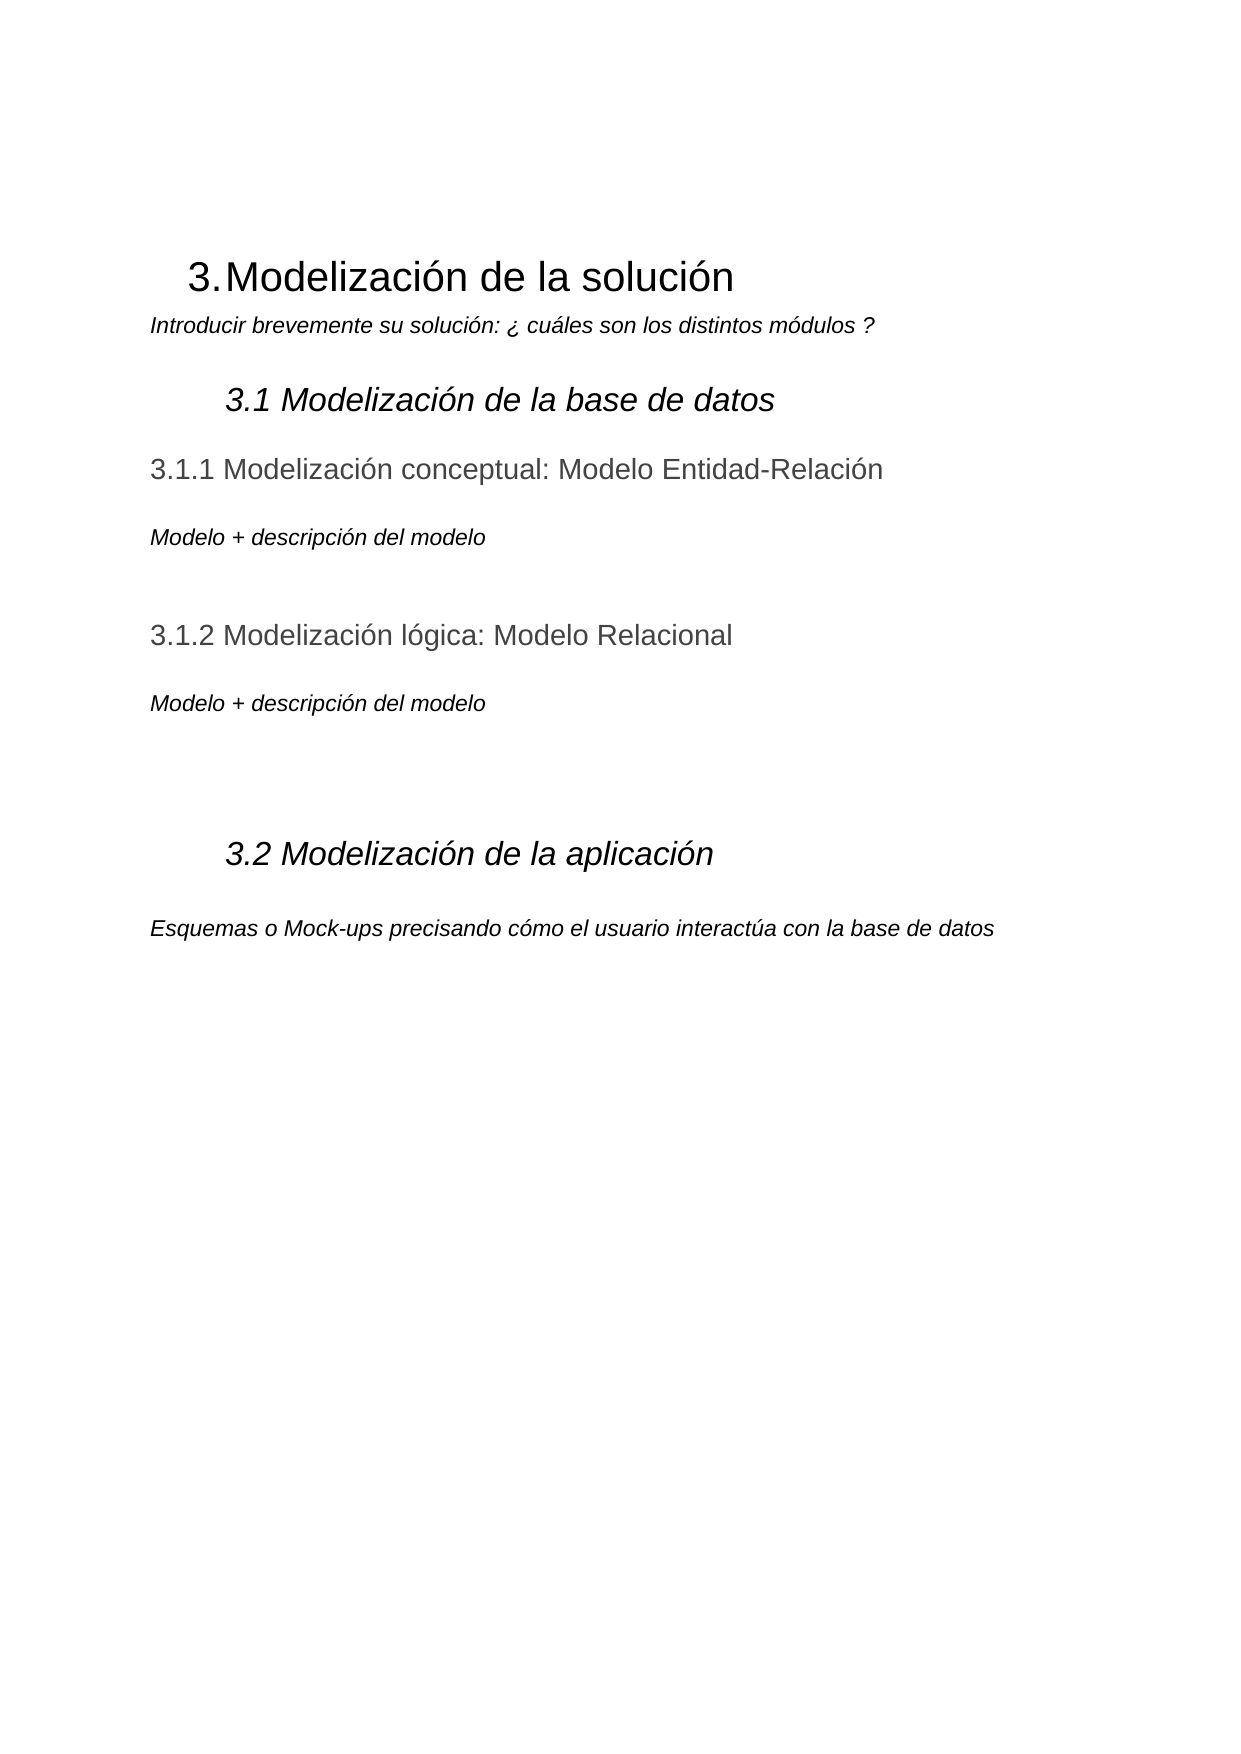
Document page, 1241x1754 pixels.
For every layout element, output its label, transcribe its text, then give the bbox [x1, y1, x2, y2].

subtitle 3.2 Modelización de la aplicación [150, 833, 1090, 872]
text Esquemas o Mock-ups precisando cómo el usuario interactúa con la base de datos [150, 915, 1090, 941]
subtitle 3.1.2 Modelización lógica: Modelo Relacional [150, 618, 1090, 651]
subtitle Modelización de la solución [187, 252, 1090, 300]
text Modelo + descripción del modelo [150, 524, 1090, 550]
text Introducir brevemente su solución: ¿ cuáles son los distintos módulos ? [150, 312, 1090, 339]
subtitle 3.1 Modelización de la base de datos [150, 380, 1090, 419]
subtitle 3.1.1 Modelización conceptual: Modelo Entidad-Relación [150, 452, 1090, 486]
text Modelo + descripción del modelo [150, 690, 1090, 716]
